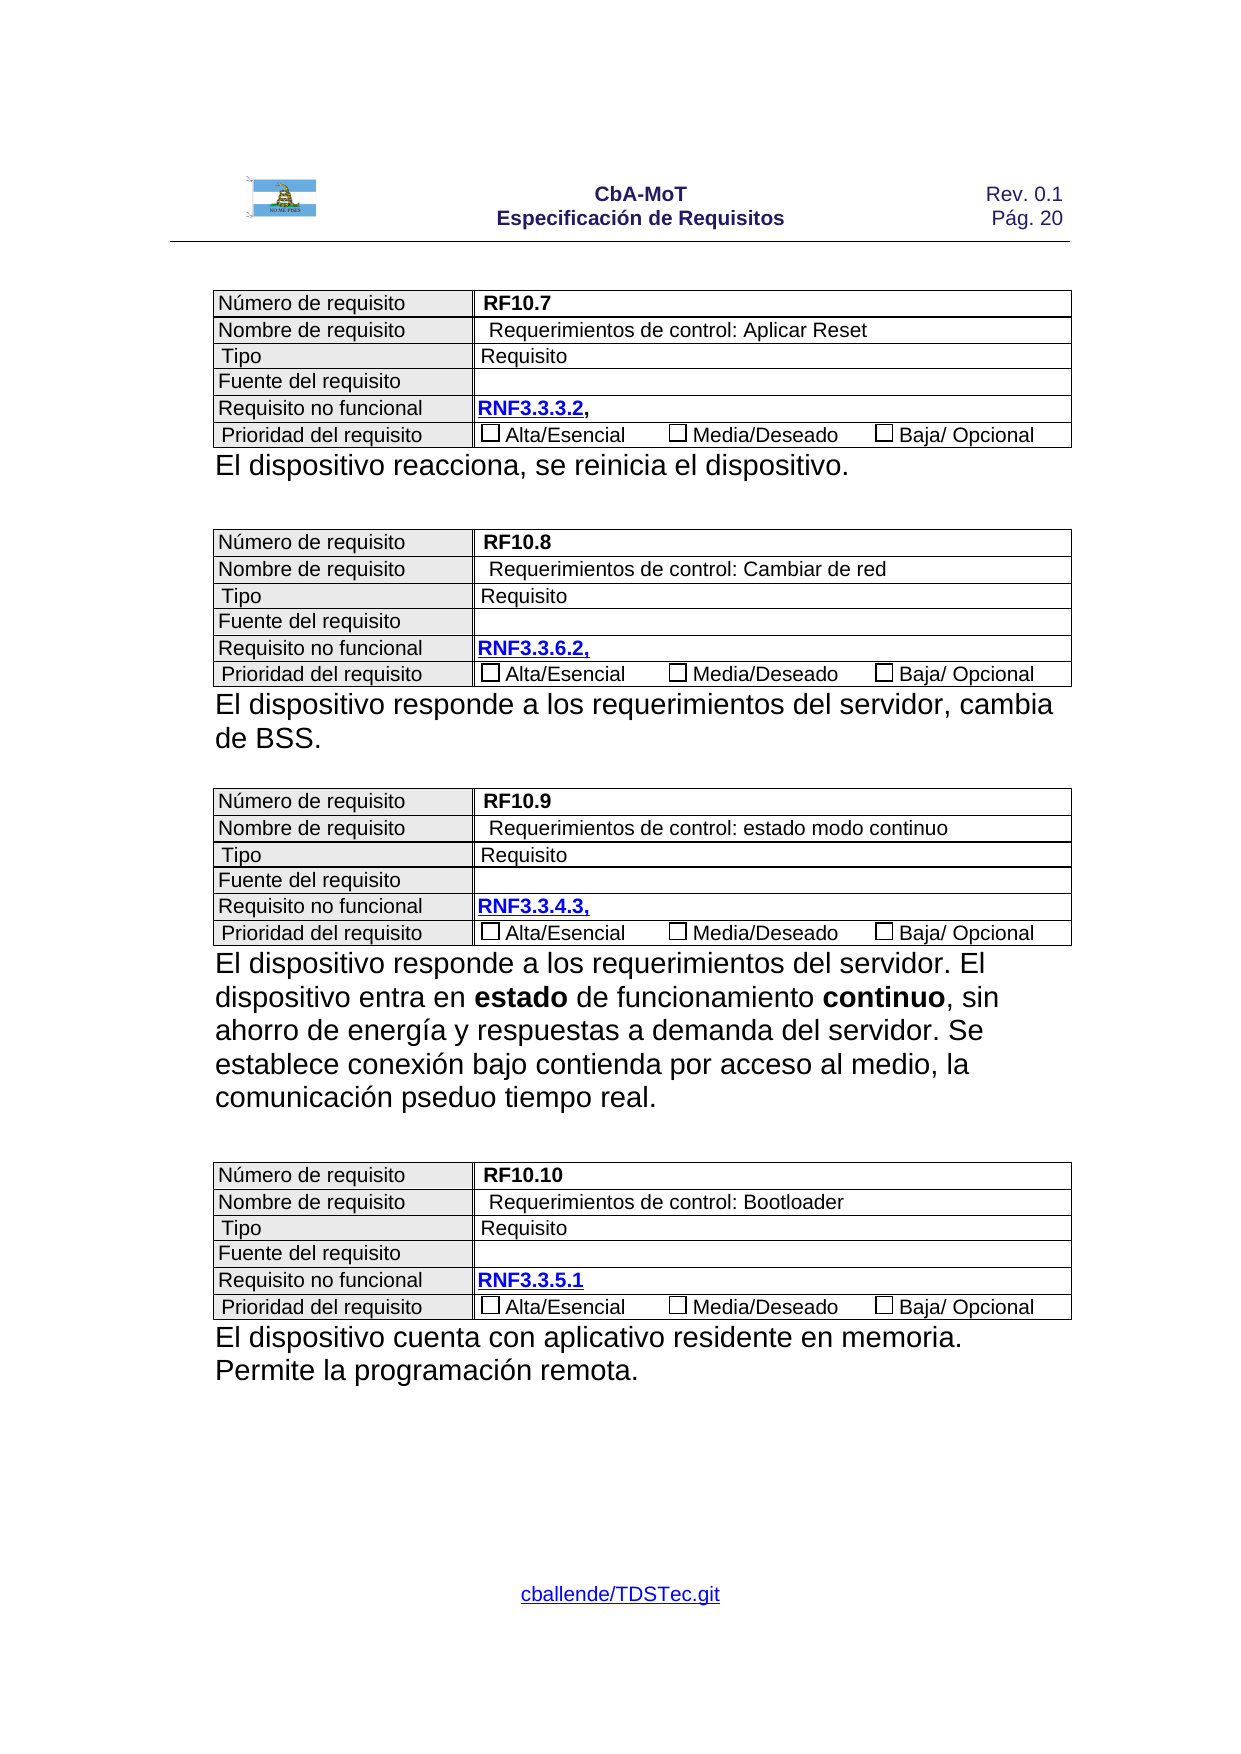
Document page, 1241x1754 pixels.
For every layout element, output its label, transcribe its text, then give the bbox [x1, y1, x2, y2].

table_cell Requisito no funcional [214, 1268, 472, 1294]
table_cell Baja/ Opcional [867, 1295, 1071, 1319]
table_cell Requisito no funcional [214, 636, 472, 661]
table_cell Media/Deseado [661, 1295, 867, 1319]
text El dispositivo responde a los requerimientos del servidor. El dispositivo entra en estado de funcionamiento continuo, sin ahorro de energía y respuestas a demanda del servidor. Se establece conexión bajo contienda por acceso al medio, la comunicación pseduo tiempo real. [215, 946, 1063, 1114]
table_cell [475, 1241, 1071, 1267]
text El dispositivo responde a los requerimientos del servidor, cambia de BSS. [215, 687, 1063, 754]
table_cell Fuente del requisito [214, 369, 472, 395]
table_cell RNF3.3.6.2, [475, 636, 1071, 661]
table_cell Prioridad del requisito [214, 1295, 472, 1319]
table_cell [475, 868, 1071, 893]
table_cell Alta/Esencial [475, 423, 661, 447]
table_cell [661, 344, 1071, 368]
table_cell [661, 1216, 1071, 1240]
table_cell Tipo [214, 843, 472, 866]
table_header Número de requisito [214, 789, 472, 815]
table_cell Requisito [475, 584, 661, 608]
table_cell Alta/Esencial [475, 921, 661, 945]
table_cell Fuente del requisito [214, 609, 472, 634]
table_cell Alta/Esencial [475, 1295, 661, 1319]
table_cell Requisito [475, 843, 661, 866]
table_cell Requisito [475, 1216, 661, 1240]
table_cell Prioridad del requisito [214, 662, 472, 686]
table_cell Requerimientos de control: Bootloader [475, 1190, 1071, 1215]
picture [242, 174, 320, 220]
table_cell Nombre de requisito [214, 557, 472, 583]
table_header Número de requisito [214, 291, 472, 316]
table_cell Media/Deseado [661, 921, 867, 945]
table_cell [475, 369, 1071, 395]
table_cell Fuente del requisito [214, 868, 472, 893]
table_cell Baja/ Opcional [867, 423, 1071, 447]
table_header RF10.9 [475, 789, 1071, 815]
table_cell Alta/Esencial [475, 662, 661, 686]
table_cell [475, 609, 1071, 634]
table_cell Media/Deseado [661, 662, 867, 686]
table_cell RNF3.3.3.2, [475, 396, 1071, 422]
table_cell Requerimientos de control: Aplicar Reset [475, 318, 1071, 343]
table_cell RNF3.3.5.1 [475, 1268, 1071, 1294]
table_cell Fuente del requisito [214, 1241, 472, 1267]
table_cell RNF3.3.4.3, [475, 894, 1071, 920]
table_header RF10.10 [475, 1163, 1071, 1188]
table_cell Requisito no funcional [214, 894, 472, 920]
text El dispositivo reacciona, se reinicia el dispositivo. [215, 448, 1063, 481]
table_cell Requerimientos de control: Cambiar de red [475, 557, 1071, 583]
text El dispositivo cuenta con aplicativo residente en memoria. Permite la programación remota. [215, 1320, 1063, 1387]
table_cell Tipo [214, 584, 472, 608]
table_cell [661, 584, 1071, 608]
table_cell Baja/ Opcional [867, 921, 1071, 945]
table_cell Requisito [475, 344, 661, 368]
table_cell Baja/ Opcional [867, 662, 1071, 686]
table_header RF10.8 [475, 530, 1071, 556]
table_header Número de requisito [214, 530, 472, 556]
table_cell Nombre de requisito [214, 318, 472, 343]
table_header RF10.7 [475, 291, 1071, 316]
table_cell Tipo [214, 1216, 472, 1240]
table_cell [661, 843, 1071, 866]
table_cell Requerimientos de control: estado modo continuo [475, 816, 1071, 841]
table_cell Nombre de requisito [214, 1190, 472, 1215]
table_cell Prioridad del requisito [214, 423, 472, 447]
table_cell Nombre de requisito [214, 816, 472, 841]
table_cell Requisito no funcional [214, 396, 472, 422]
table_cell Tipo [214, 344, 472, 368]
table_cell Media/Deseado [661, 423, 867, 447]
table_cell Prioridad del requisito [214, 921, 472, 945]
table_header Número de requisito [214, 1163, 472, 1188]
